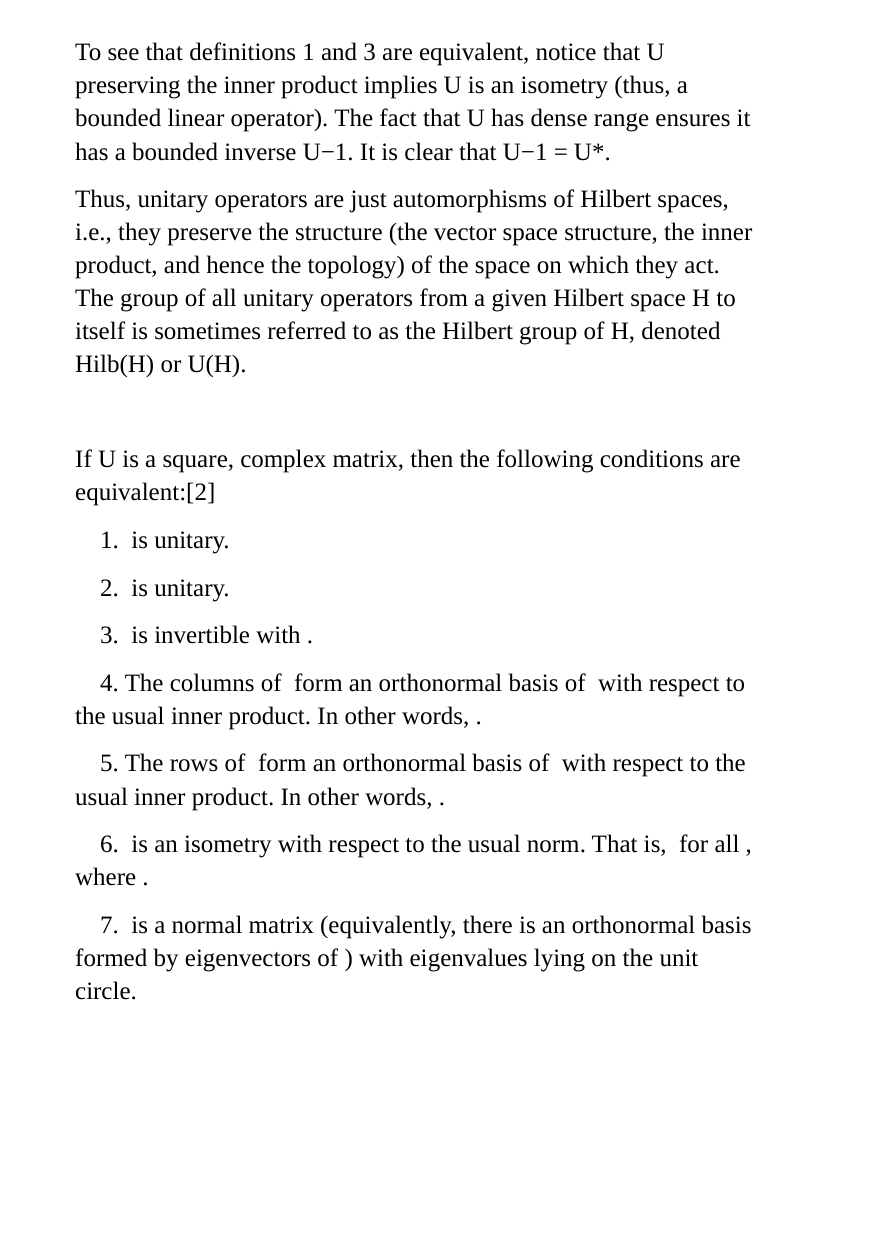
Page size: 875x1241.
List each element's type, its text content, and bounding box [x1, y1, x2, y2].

text 5. The rows of form an orthonormal basis of with respect to the usual inner product. In other words, . [75, 748, 756, 810]
text 3. is invertible with . [75, 620, 756, 649]
text 7. is a normal matrix (equivalently, there is an orthonormal basis formed by eigenvectors of ) with eigenvalues lying on the unit circle. [75, 910, 756, 1004]
text Thus, unitary operators are just automorphisms of Hilbert spaces, i.e., they preserve the structure (the vector space structure, the inner product, and hence the topology) of the space on which they act. The group of all unitary operators from a given Hilbert space H to itself is sometimes referred to as the Hilbert group of H, denoted Hilb(H) or U(H). [75, 184, 756, 378]
text To see that definitions 1 and 3 are equivalent, notice that U preserving the inner product implies U is an isometry (thus, a bounded linear operator). The fact that U has dense range ensures it has a bounded inverse U−1. It is clear that U−1 = U*. [75, 37, 756, 165]
text 1. is unitary. [75, 525, 756, 554]
text 6. is an isometry with respect to the usual norm. That is, for all , where . [75, 829, 756, 891]
text 4. The columns of form an orthonormal basis of with respect to the usual inner product. In other words, . [75, 668, 756, 730]
text 2. is unitary. [75, 573, 756, 601]
text If U is a square, complex matrix, then the following conditions are equivalent:[2] [75, 444, 756, 506]
